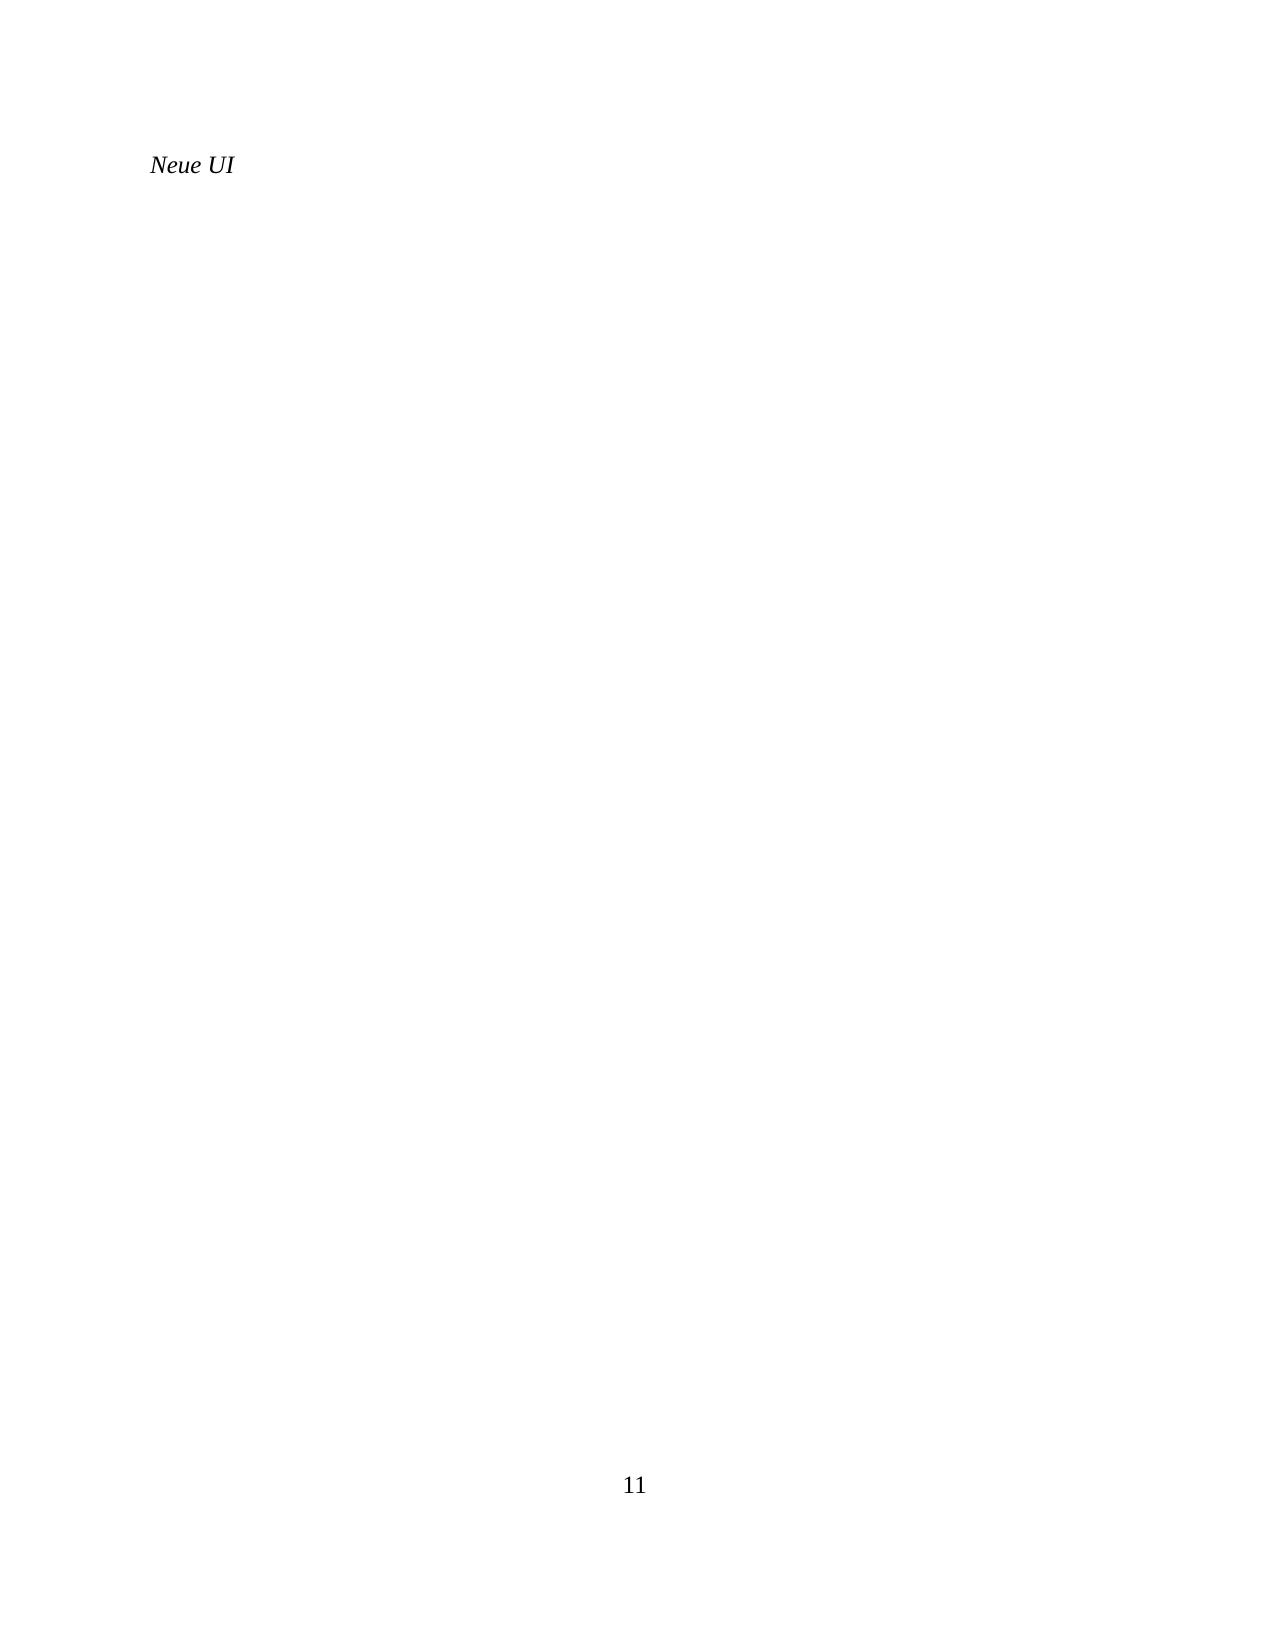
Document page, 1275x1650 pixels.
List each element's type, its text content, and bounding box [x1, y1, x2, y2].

text Neue UI [150, 150, 1125, 179]
